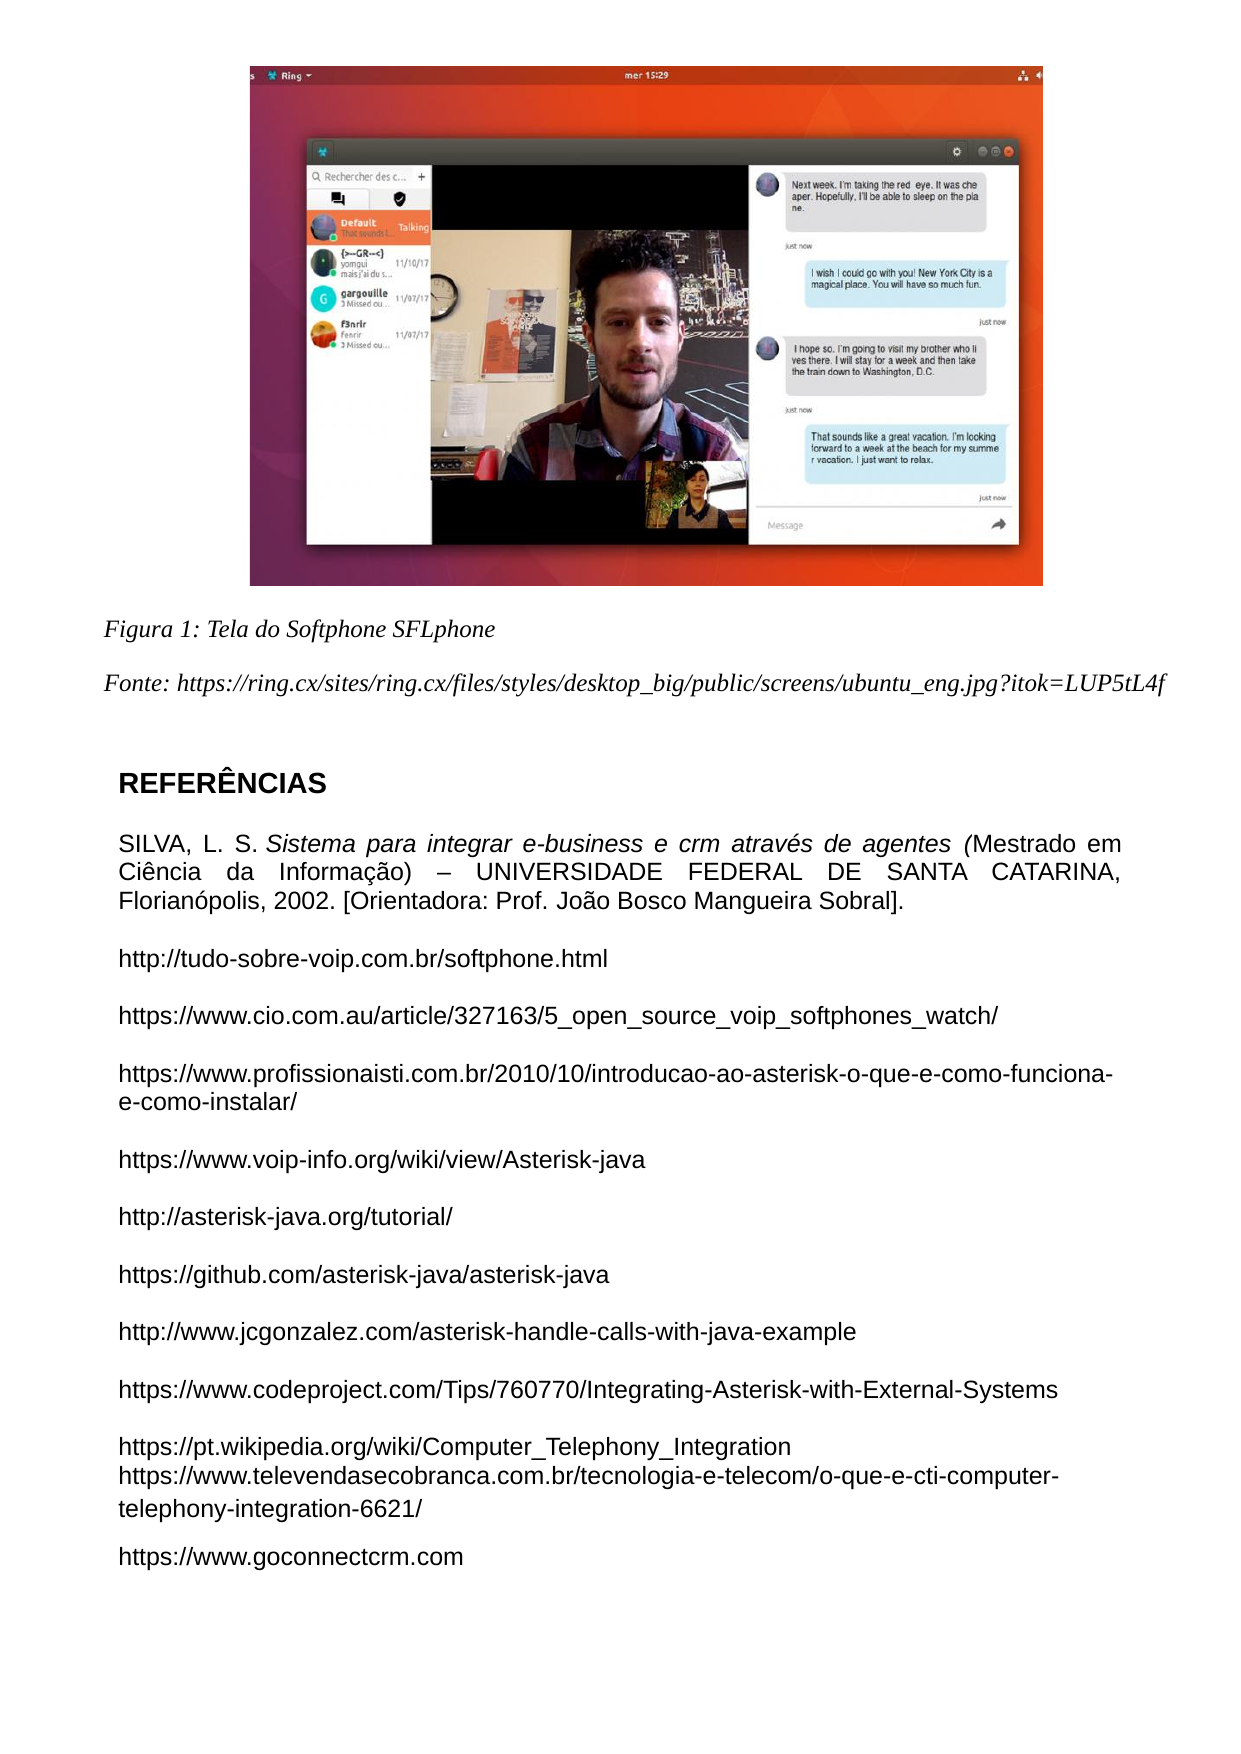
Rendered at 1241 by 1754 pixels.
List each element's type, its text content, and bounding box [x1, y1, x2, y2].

text https://www.televendasecobranca.com.br/tecnologia-e-telecom/o-que-e-cti-computer-telephony-integration-6621/ [118, 1461, 1122, 1523]
text https://www.codeproject.com/Tips/760770/Integrating-Asterisk-with-External-Systems [118, 1375, 1122, 1404]
text Fonte: https://ring.cx/sites/ring.cx/files/styles/desktop_big/public/screens/ubuntu_eng.jpg?itok=LUP5tL4f [104, 668, 1189, 697]
picture [249, 66, 1043, 586]
text https://www.profissionaisti.com.br/2010/10/introducao-ao-asterisk-o-que-e-como-funciona-e-como-instalar/ [118, 1059, 1122, 1116]
text Figura 1: Tela do Softphone SFLphone [104, 79, 1189, 643]
text http://www.jcgonzalez.com/asterisk-handle-calls-with-java-example [118, 1317, 1122, 1346]
text http://tudo-sobre-voip.com.br/softphone.html [118, 944, 1122, 972]
text https://www.cio.com.au/article/327163/5_open_source_voip_softphones_watch/ [118, 1001, 1122, 1030]
text https://www.goconnectcrm.com [118, 1542, 1122, 1571]
text http://asterisk-java.org/tutorial/ [118, 1202, 1122, 1231]
text https://github.com/asterisk-java/asterisk-java [118, 1260, 1122, 1289]
text REFERÊNCIAS [118, 766, 1122, 800]
text SILVA, L. S. Sistema para integrar e-business e crm através de agentes (Mestrado em Ciência da Informação) – UNIVERSIDADE FEDERAL DE SANTA CATARINA, Florianópolis, 2002. [Orientadora: Prof. João Bosco Mangueira Sobral]. [118, 829, 1122, 915]
text https://www.voip-info.org/wiki/view/Asterisk-java [118, 1145, 1122, 1174]
text https://pt.wikipedia.org/wiki/Computer_Telephony_Integration [118, 1432, 1122, 1461]
